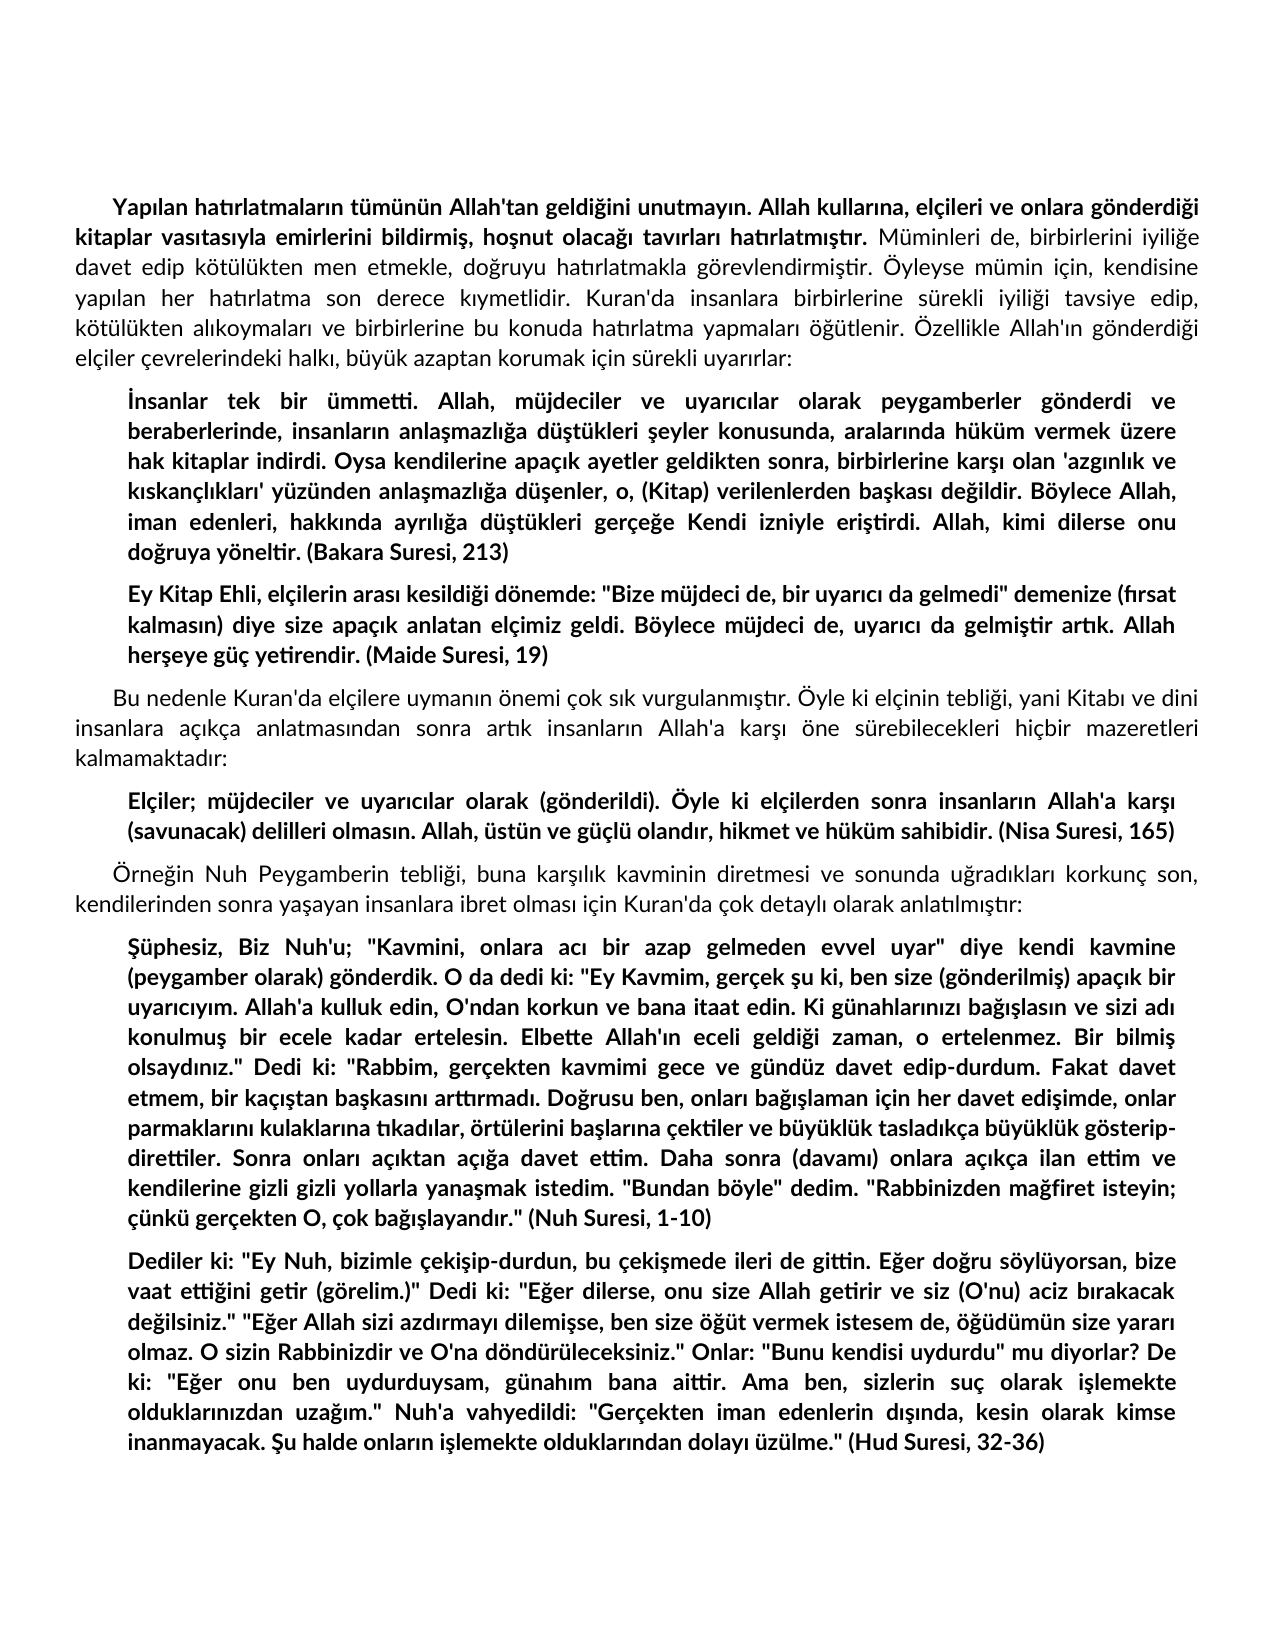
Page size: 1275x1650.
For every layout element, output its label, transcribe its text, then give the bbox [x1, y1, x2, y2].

text Ey Kitap Ehli, elçilerin arası kesildiği dönemde: "Bize müjdeci de, bir uyarıcı da gelmedi" demenize (fırsat kalmasın) diye size apaçık anlatan elçimiz geldi. Böylece müjdeci de, uyarıcı da gelmiştir artık. Allah herşeye güç yetirendir. (Maide Suresi, 19) [127, 580, 1177, 668]
text Şüphesiz, Biz Nuh'u; "Kavmini, onlara acı bir azap gelmeden evvel uyar" diye kendi kavmine (peygamber olarak) gönderdik. O da dedi ki: "Ey Kavmim, gerçek şu ki, ben size (gönderilmiş) apaçık bir uyarıcıyım. Allah'a kulluk edin, O'ndan korkun ve bana itaat edin. Ki günahlarınızı bağışlasın ve sizi adı konulmuş bir ecele kadar ertelesin. Elbette Allah'ın eceli geldiği zaman, o ertelenmez. Bir bilmiş olsaydınız." Dedi ki: "Rabbim, gerçekten kavmimi gece ve gündüz davet edip-durdum. Fakat davet etmem, bir kaçıştan başkasını arttırmadı. Doğrusu ben, onları bağışlaman için her davet edişimde, onlar parmaklarını kulaklarına tıkadılar, örtülerini başlarına çektiler ve büyüklük tasladıkça büyüklük gösterip-direttiler. Sonra onları açıktan açığa davet ettim. Daha sonra (davamı) onlara açıkça ilan ettim ve kendilerine gizli gizli yollarla yanaşmak istedim. "Bundan böyle" dedim. "Rabbinizden mağfiret isteyin; çünkü gerçekten O, çok bağışlayandır." (Nuh Suresi, 1-10) [127, 932, 1177, 1232]
text Örneğin Nuh Peygamberin tebliği, buna karşılık kavminin diretmesi ve sonunda uğradıkları korkunç son, kendilerinden sonra yaşayan insanlara ibret olması için Kuran'da çok detaylı olarak anlatılmıştır: [75, 859, 1200, 917]
text İnsanlar tek bir ümmetti. Allah, müjdeciler ve uyarıcılar olarak peygamberler gönderdi ve beraberlerinde, insanların anlaşmazlığa düştükleri şeyler konusunda, aralarında hüküm vermek üzere hak kitaplar indirdi. Oysa kendilerine apaçık ayetler geldikten sonra, birbirlerine karşı olan 'azgınlık ve kıskançlıkları' yüzünden anlaşmazlığa düşenler, o, (Kitap) verilenlerden başkası değildir. Böylece Allah, iman edenleri, hakkında ayrılığa düştükleri gerçeğe Kendi izniyle eriştirdi. Allah, kimi dilerse onu doğruya yöneltir. (Bakara Suresi, 213) [127, 386, 1177, 565]
text Bu nedenle Kuran'da elçilere uymanın önemi çok sık vurgulanmıştır. Öyle ki elçinin tebliği, yani Kitabı ve dini insanlara açıkça anlatmasından sonra artık insanların Allah'a karşı öne sürebilecekleri hiçbir mazeretleri kalmamaktadır: [75, 683, 1200, 771]
text Dediler ki: "Ey Nuh, bizimle çekişip-durdun, bu çekişmede ileri de gittin. Eğer doğru söylüyorsan, bize vaat ettiğini getir (görelim.)" Dedi ki: "Eğer dilerse, onu size Allah getirir ve siz (O'nu) aciz bırakacak değilsiniz." "Eğer Allah sizi azdırmayı dilemişse, ben size öğüt vermek istesem de, öğüdümün size yararı olmaz. O sizin Rabbinizdir ve O'na döndürüleceksiniz." Onlar: "Bunu kendisi uydurdu" mu diyorlar? De ki: "Eğer onu ben uydurduysam, günahım bana aittir. Ama ben, sizlerin suç olarak işlemekte olduklarınızdan uzağım." Nuh'a vahyedildi: "Gerçekten iman edenlerin dışında, kesin olarak kimse inanmayacak. Şu halde onların işlemekte olduklarından dolayı üzülme." (Hud Suresi, 32-36) [127, 1247, 1177, 1456]
text Yapılan hatırlatmaların tümünün Allah'tan geldiğini unutmayın. Allah kullarına, elçileri ve onlara gönderdiği kitaplar vasıtasıyla emirlerini bildirmiş, hoşnut olacağı tavırları hatırlatmıştır. Müminleri de, birbirlerini iyiliğe davet edip kötülükten men etmekle, doğruyu hatırlatmakla görevlendirmiştir. Öyleyse mümin için, kendisine yapılan her hatırlatma son derece kıymetlidir. Kuran'da insanlara birbirlerine sürekli iyiliği tavsiye edip, kötülükten alıkoymaları ve birbirlerine bu konuda hatırlatma yapmaları öğütlenir. Özellikle Allah'ın gönderdiği elçiler çevrelerindeki halkı, büyük azaptan korumak için sürekli uyarırlar: [75, 193, 1200, 371]
text Elçiler; müjdeciler ve uyarıcılar olarak (gönderildi). Öyle ki elçilerden sonra insanların Allah'a karşı (savunacak) delilleri olmasın. Allah, üstün ve güçlü olandır, hikmet ve hüküm sahibidir. (Nisa Suresi, 165) [127, 786, 1177, 844]
